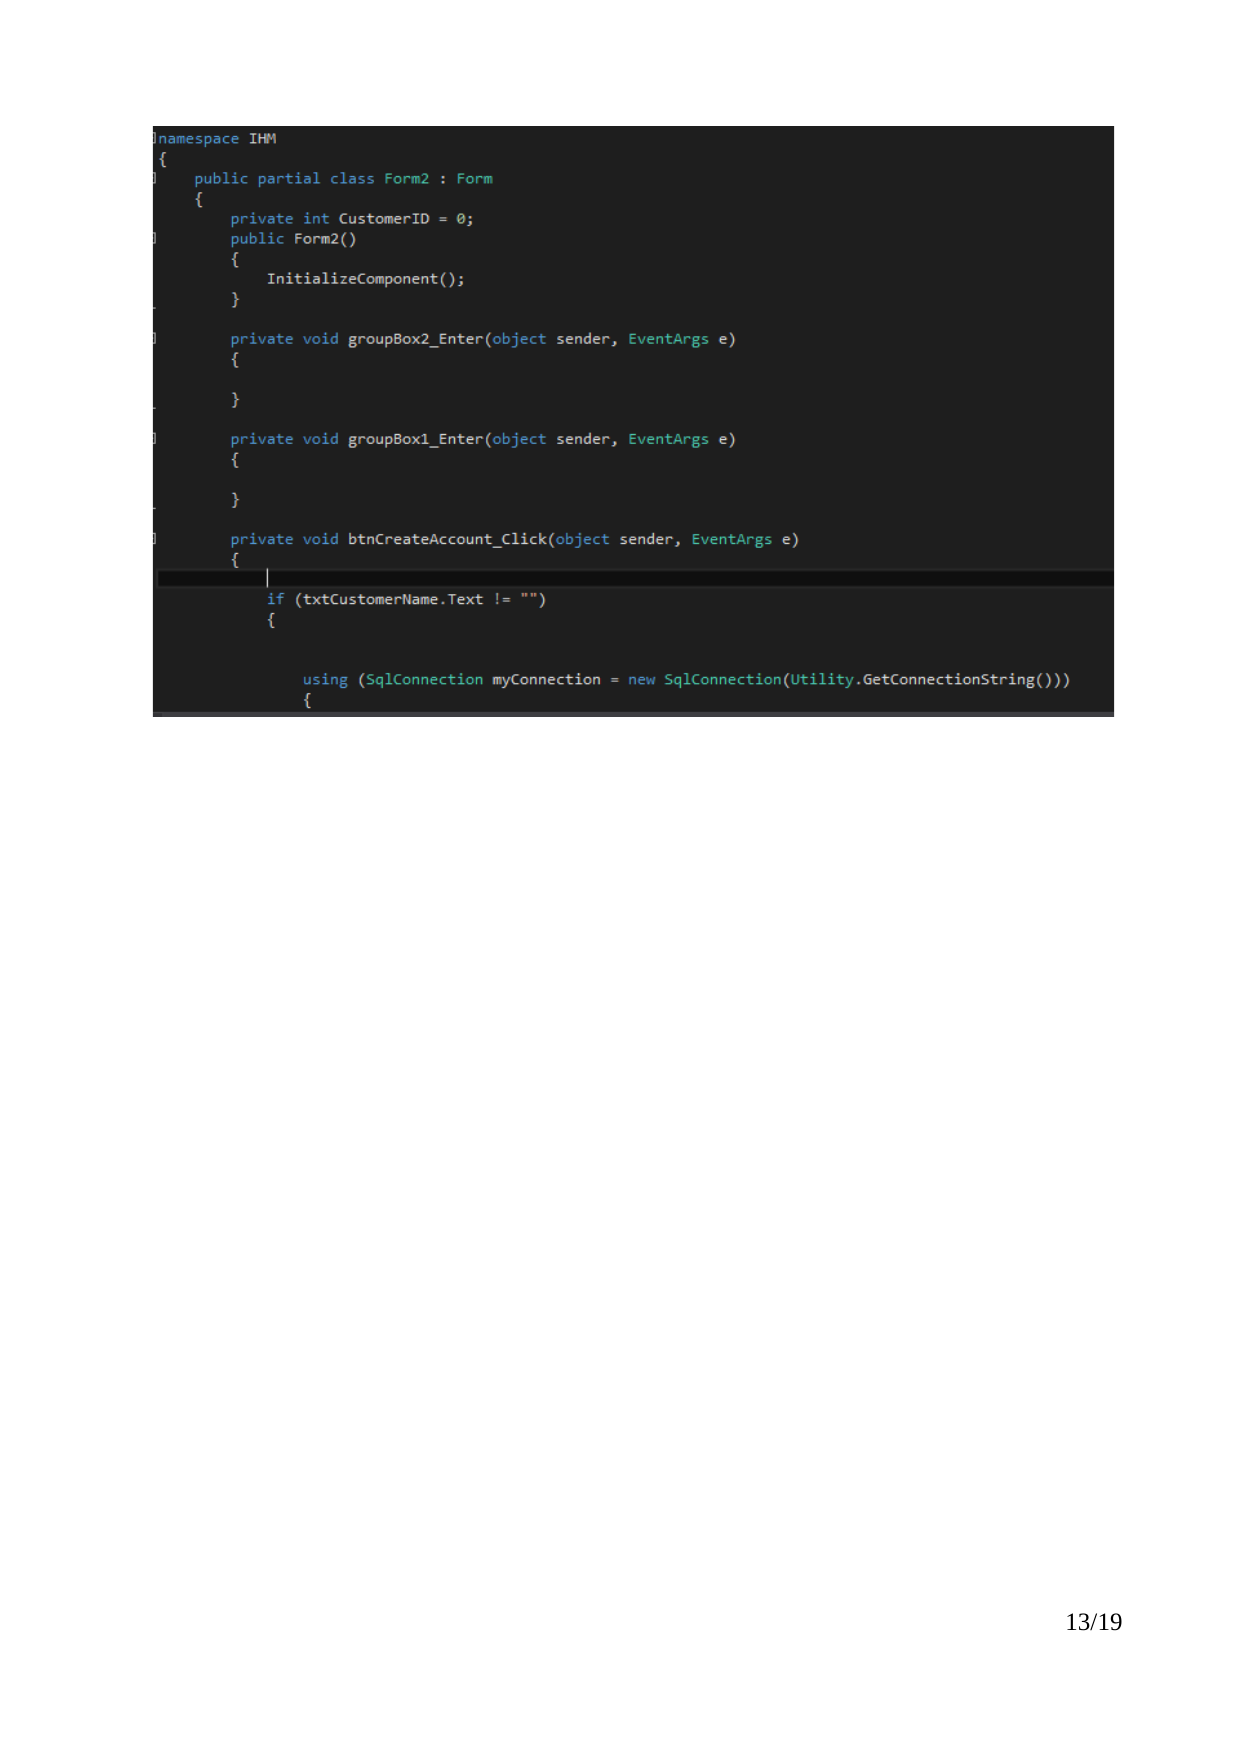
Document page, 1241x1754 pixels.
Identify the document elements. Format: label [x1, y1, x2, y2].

picture [152, 126, 1115, 717]
